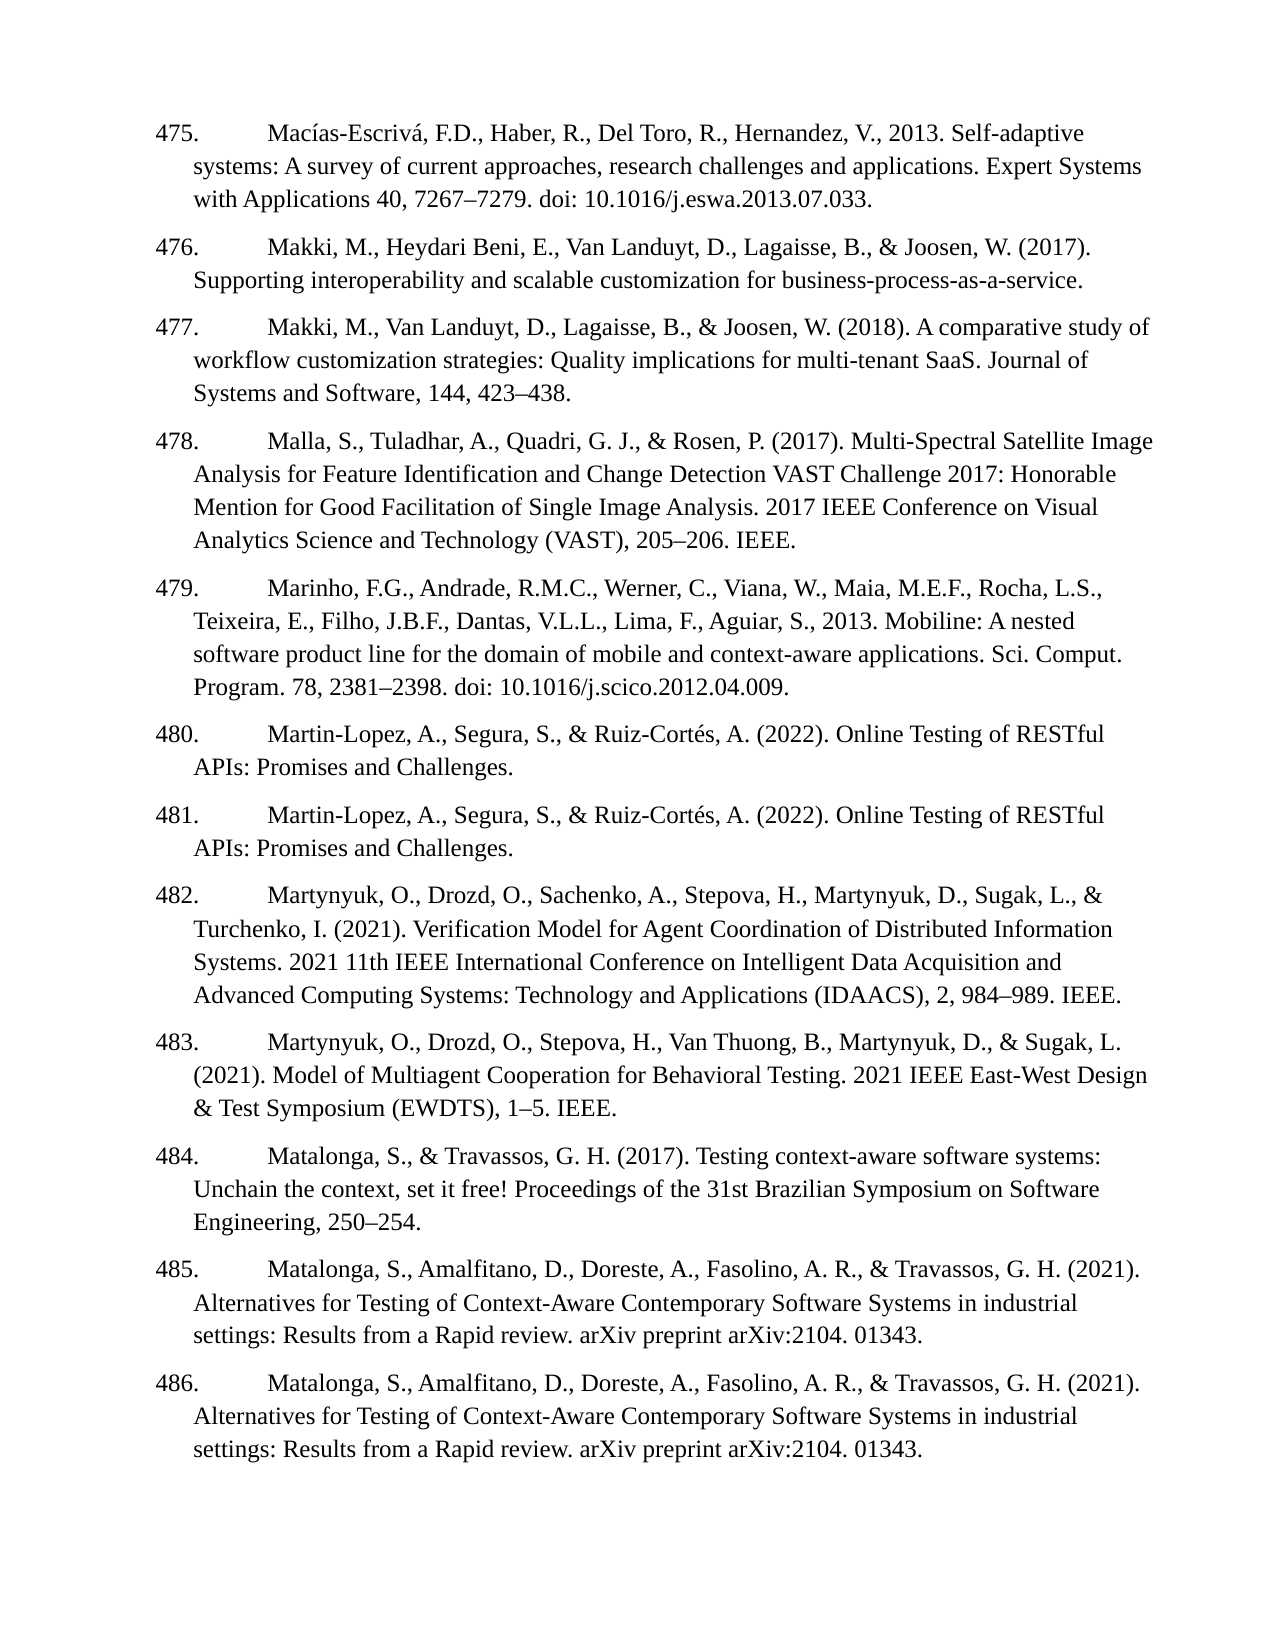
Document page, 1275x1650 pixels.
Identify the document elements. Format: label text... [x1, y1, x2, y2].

list Matalonga, S., Amalfitano, D., Doreste, A., Fasolino, A. R., & Travassos, G. H. (2021). Alternatives for Testing of Context-Aware Contemporary Software Systems in industrial settings: Results from a Rapid review. arXiv preprint arXiv:2104. 01343. [155, 1254, 1157, 1349]
list Makki, M., Van Landuyt, D., Lagaisse, B., & Joosen, W. (2018). A comparative study of workflow customization strategies: Quality implications for multi-tenant SaaS. Journal of Systems and Software, 144, 423–438. [155, 312, 1157, 407]
list Matalonga, S., & Travassos, G. H. (2017). Testing context-aware software systems: Unchain the context, set it free! Proceedings of the 31st Brazilian Symposium on Software Engineering, 250–254. [155, 1141, 1157, 1236]
list Macías-Escrivá, F.D., Haber, R., Del Toro, R., Hernandez, V., 2013. Self-adaptive systems: A survey of current approaches, research challenges and applications. Expert Systems with Applications 40, 7267–7279. doi: 10.1016/j.eswa.2013.07.033. [155, 118, 1157, 213]
list Martynyuk, O., Drozd, O., Stepova, H., Van Thuong, B., Martynyuk, D., & Sugak, L. (2021). Model of Multiagent Cooperation for Behavioral Testing. 2021 IEEE East-West Design & Test Symposium (EWDTS), 1–5. IEEE. [155, 1027, 1157, 1122]
list Malla, S., Tuladhar, A., Quadri, G. J., & Rosen, P. (2017). Multi-Spectral Satellite Image Analysis for Feature Identification and Change Detection VAST Challenge 2017: Honorable Mention for Good Facilitation of Single Image Analysis. 2017 IEEE Conference on Visual Analytics Science and Technology (VAST), 205–206. IEEE. [155, 426, 1157, 554]
list Martynyuk, O., Drozd, O., Sachenko, A., Stepova, H., Martynyuk, D., Sugak, L., & Turchenko, I. (2021). Verification Model for Agent Coordination of Distributed Information Systems. 2021 11th IEEE International Conference on Intelligent Data Acquisition and Advanced Computing Systems: Technology and Applications (IDAACS), 2, 984–989. IEEE. [155, 881, 1157, 1008]
list Martin-Lopez, A., Segura, S., & Ruiz-Cortés, A. (2022). Online Testing of RESTful APIs: Promises and Challenges. [155, 800, 1157, 862]
list Matalonga, S., Amalfitano, D., Doreste, A., Fasolino, A. R., & Travassos, G. H. (2021). Alternatives for Testing of Context-Aware Contemporary Software Systems in industrial settings: Results from a Rapid review. arXiv preprint arXiv:2104. 01343. [155, 1368, 1157, 1463]
list Marinho, F.G., Andrade, R.M.C., Werner, C., Viana, W., Maia, M.E.F., Rocha, L.S., Teixeira, E., Filho, J.B.F., Dantas, V.L.L., Lima, F., Aguiar, S., 2013. Mobiline: A nested software product line for the domain of mobile and context-aware applications. Sci. Comput. Program. 78, 2381–2398. doi: 10.1016/j.scico.2012.04.009. [155, 573, 1157, 701]
list Martin-Lopez, A., Segura, S., & Ruiz-Cortés, A. (2022). Online Testing of RESTful APIs: Promises and Challenges. [155, 719, 1157, 781]
list Makki, M., Heydari Beni, E., Van Landuyt, D., Lagaisse, B., & Joosen, W. (2017). Supporting interoperability and scalable customization for business-process-as-a-service. [155, 232, 1157, 293]
